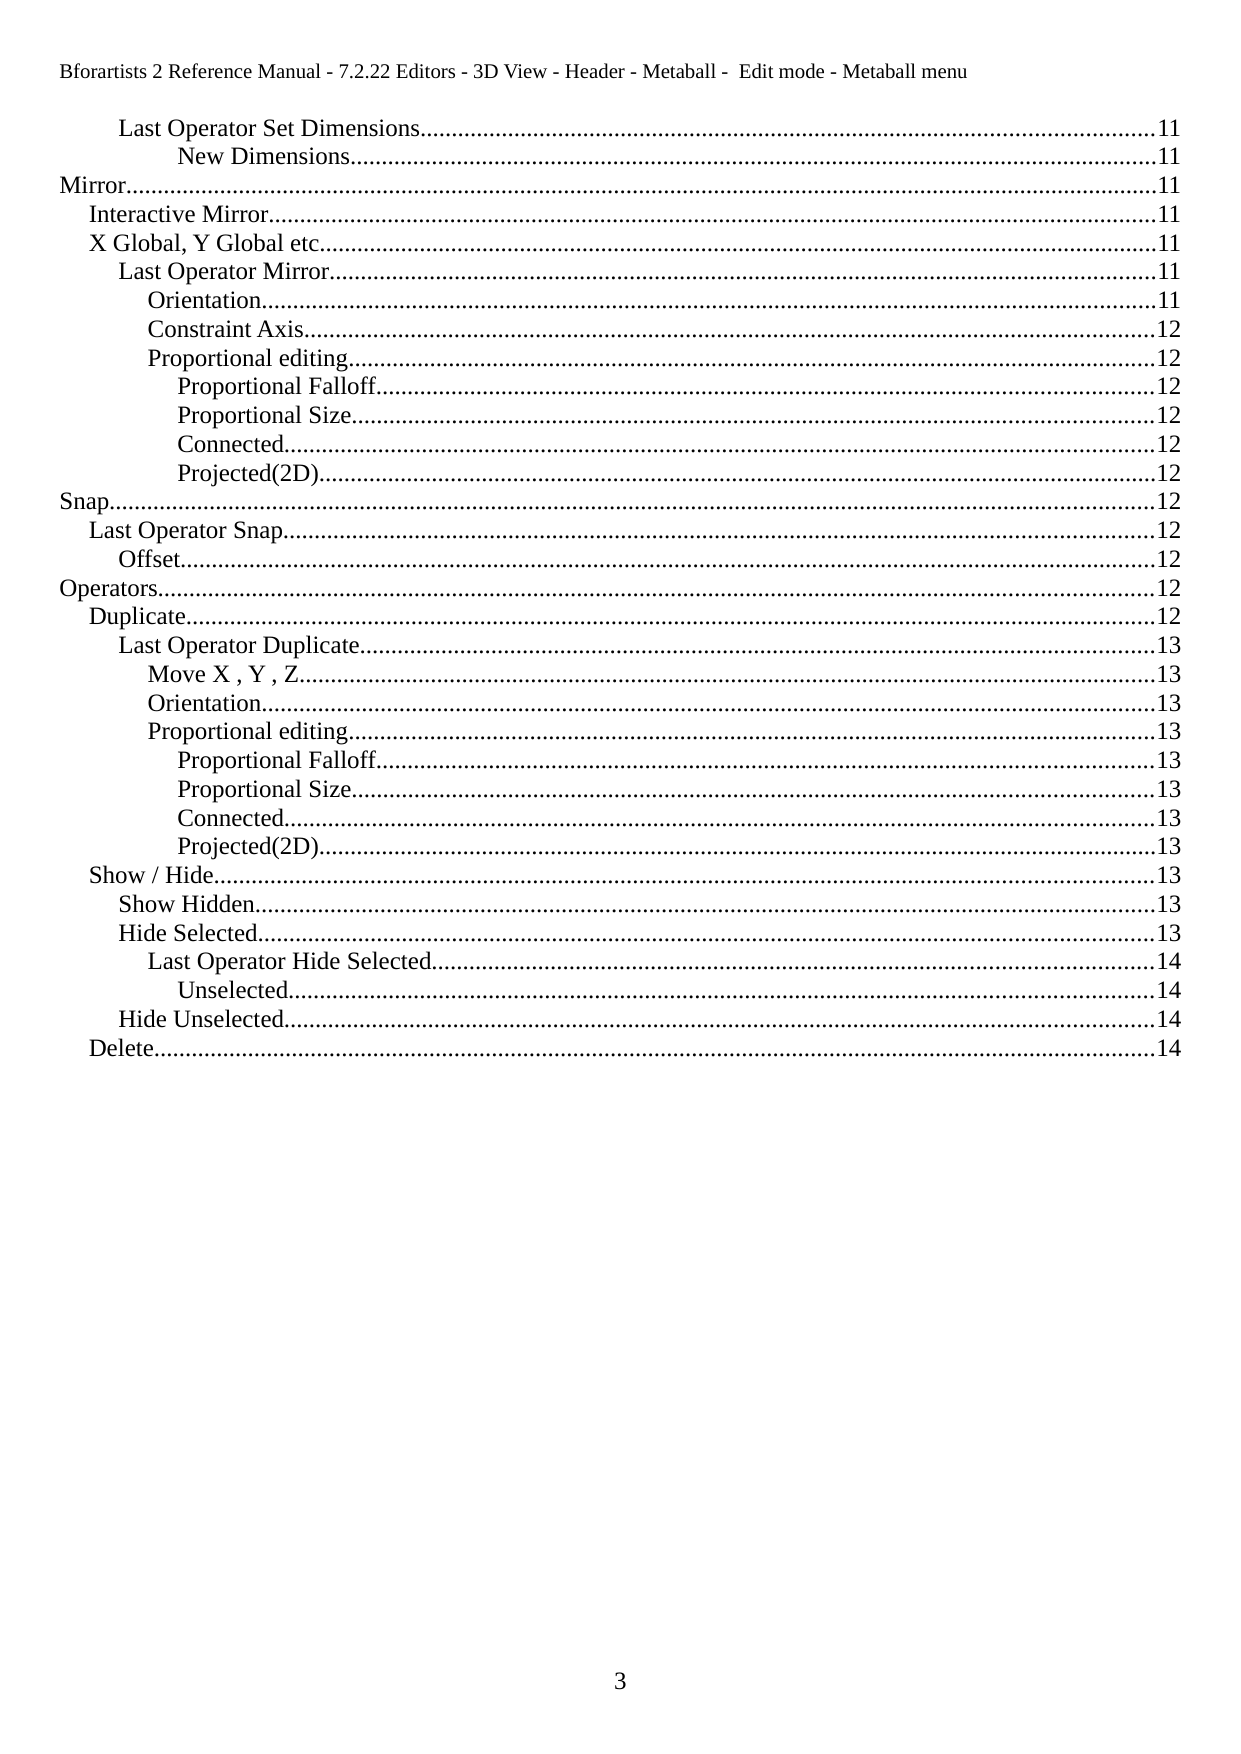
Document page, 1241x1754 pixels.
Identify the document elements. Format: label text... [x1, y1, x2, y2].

text Interactive Mirror 11 [88, 199, 1181, 228]
text Operators 12 [59, 573, 1181, 601]
text Orientation 13 [147, 688, 1181, 716]
text Show / Hide 13 [88, 860, 1181, 889]
text Proportional editing 13 [147, 716, 1181, 745]
text Last Operator Duplicate 13 [118, 630, 1181, 659]
text Connected 13 [177, 803, 1181, 831]
text Projected(2D) 13 [177, 831, 1181, 860]
text Orientation 11 [147, 285, 1181, 314]
text Connected 12 [177, 429, 1181, 458]
text Unselected 14 [177, 975, 1181, 1004]
text Projected(2D) 12 [177, 458, 1181, 486]
text Mirror 11 [59, 170, 1181, 199]
text Hide Selected 13 [118, 918, 1181, 946]
text Last Operator Snap 12 [88, 515, 1181, 544]
text Proportional Size 13 [177, 774, 1181, 803]
text Constraint Axis 12 [147, 314, 1181, 343]
text Last Operator Set Dimensions 11 [118, 113, 1181, 141]
text Duplicate 12 [88, 601, 1181, 630]
text Proportional Size 12 [177, 400, 1181, 429]
text X Global, Y Global etc. 11 [88, 228, 1181, 256]
text Proportional editing 12 [147, 343, 1181, 371]
text Move X , Y , Z 13 [147, 659, 1181, 688]
text Offset 12 [118, 544, 1181, 573]
text Show Hidden 13 [118, 889, 1181, 918]
text Snap 12 [59, 486, 1181, 515]
text Last Operator Mirror 11 [118, 256, 1181, 285]
text New Dimensions 11 [177, 141, 1181, 170]
text Proportional Falloff 13 [177, 745, 1181, 774]
text Proportional Falloff 12 [177, 371, 1181, 400]
text Last Operator Hide Selected 14 [147, 946, 1181, 975]
text Delete 14 [88, 1033, 1181, 1061]
text Hide Unselected 14 [118, 1004, 1181, 1033]
